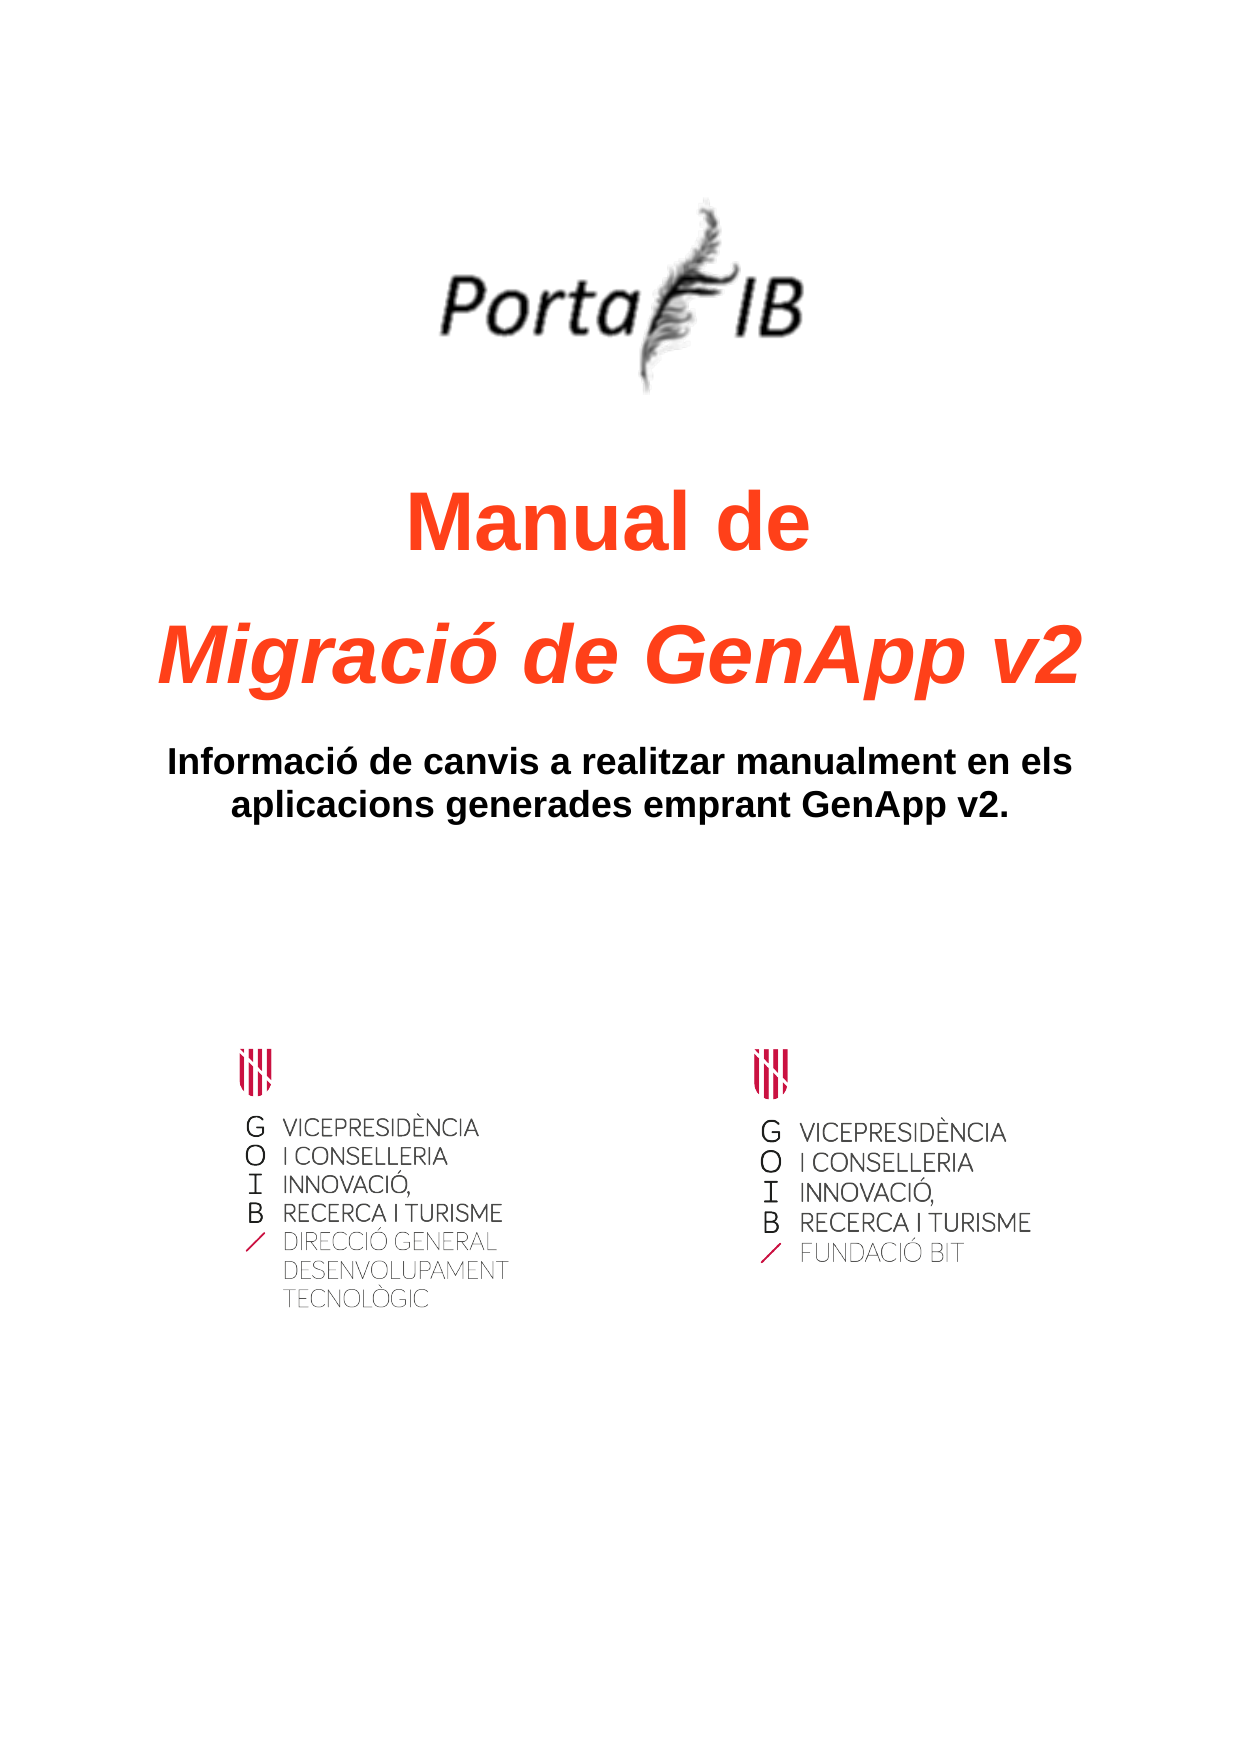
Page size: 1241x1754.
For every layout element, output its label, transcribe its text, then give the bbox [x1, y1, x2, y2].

table_header [633, 1035, 663, 1322]
title Manual de [118, 472, 1122, 568]
table_header [664, 1035, 1122, 1322]
picture [431, 197, 809, 395]
title Migració de GenApp v2 [118, 606, 1122, 702]
table_header [118, 1035, 632, 1322]
picture [228, 1040, 521, 1316]
subtitle Informació de canvis a realitzar manualment en els aplicacions generades emprant GenApp v2. [118, 739, 1122, 825]
picture [742, 1040, 1044, 1272]
